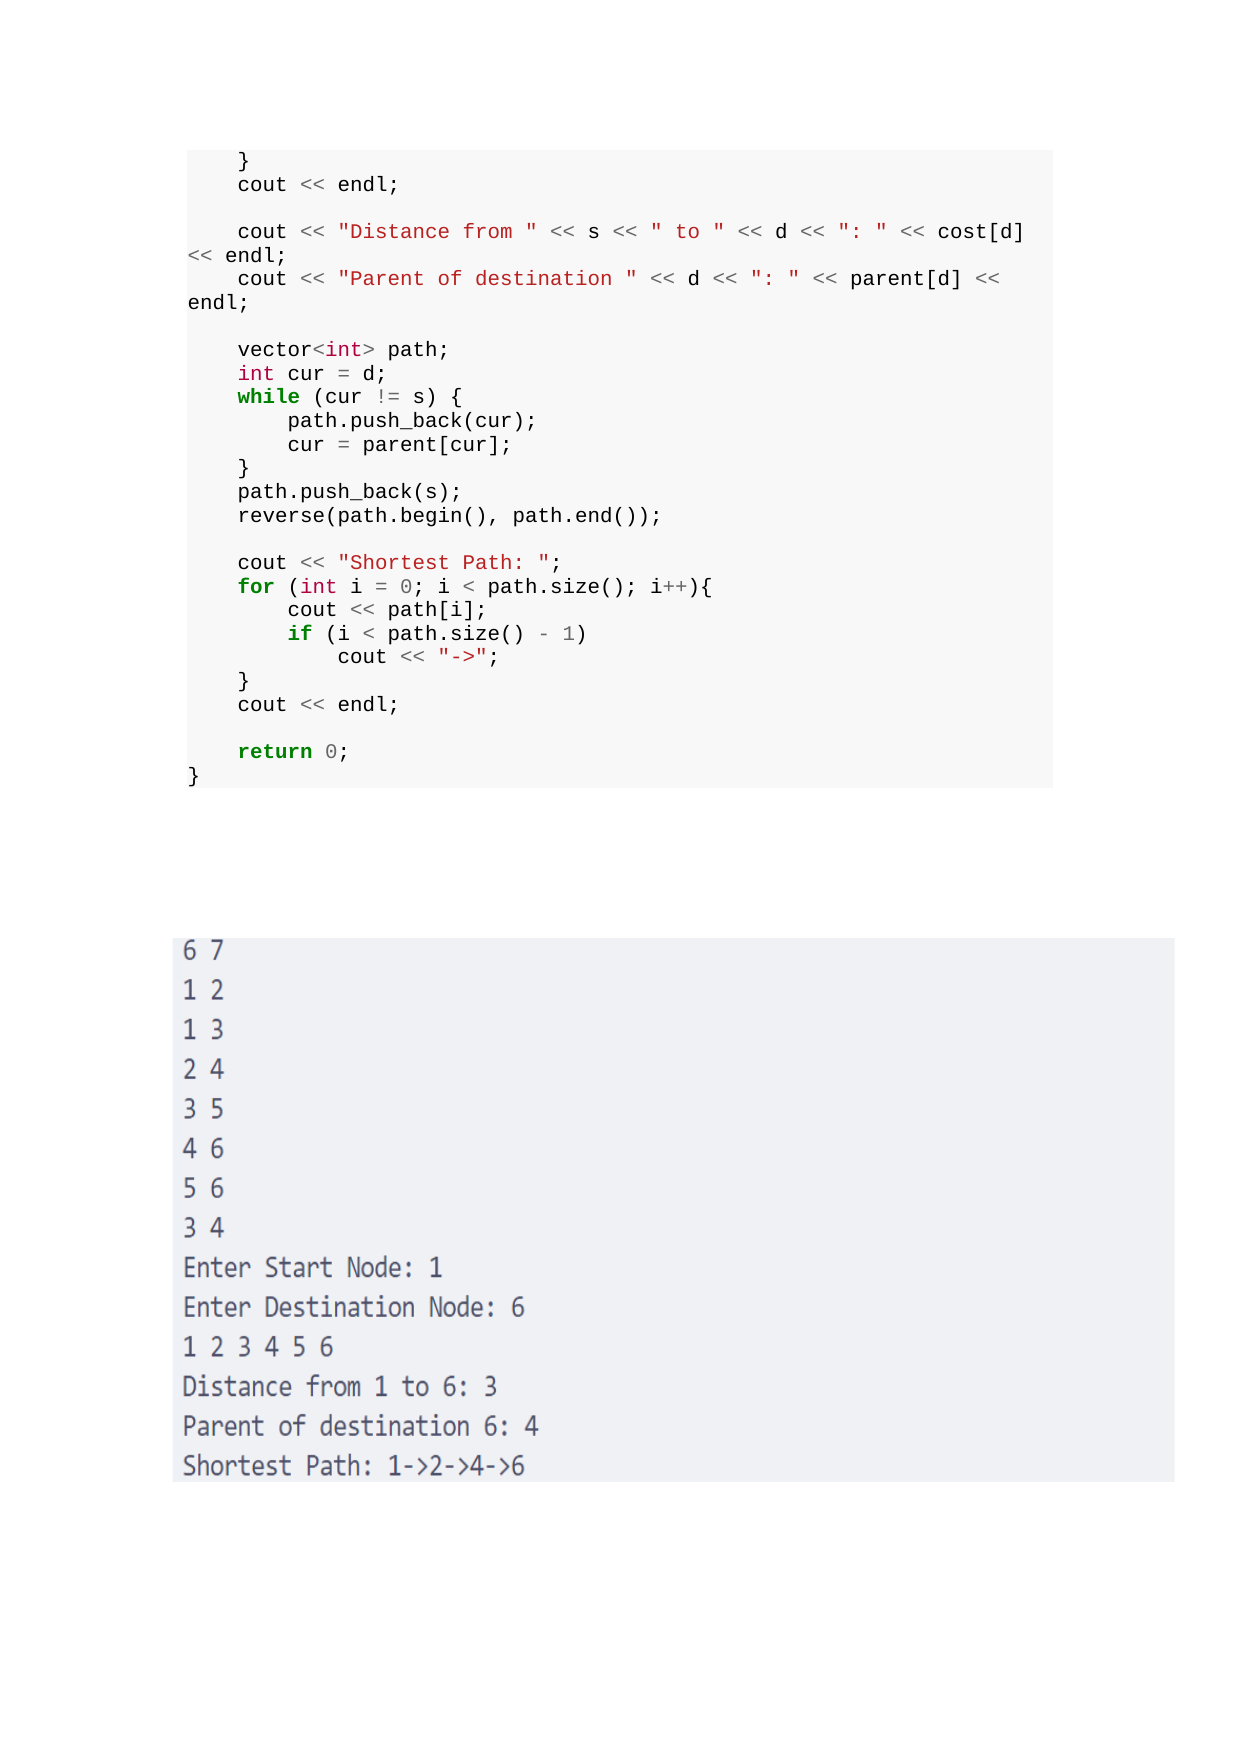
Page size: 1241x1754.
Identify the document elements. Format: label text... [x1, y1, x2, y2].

text path.push_back(cur); [187, 410, 1053, 434]
text cout << "Shortest Path: "; [187, 552, 1053, 576]
text reverse(path.begin(), path.end()); [187, 505, 1053, 528]
text cout << endl; [187, 694, 1053, 717]
text } [187, 670, 1053, 694]
text cout << endl; [187, 174, 1053, 197]
text vector<int> path; [187, 339, 1053, 363]
text } [187, 765, 1053, 788]
text cout << "Parent of destination " << d << ": " << parent[d] << endl; [187, 268, 1053, 316]
text cout << path[i]; [187, 599, 1053, 623]
text cout << "Distance from " << s << " to " << d << ": " << cost[d] << endl; [187, 221, 1053, 268]
text while (cur != s) { [187, 386, 1053, 410]
text path.push_back(s); [187, 481, 1053, 505]
text } [187, 150, 1053, 174]
text for (int i = 0; i < path.size(); i++){ [187, 576, 1053, 599]
text } [187, 457, 1053, 481]
text cout << "->"; [187, 647, 1053, 670]
text int cur = d; [187, 363, 1053, 386]
text return 0; [187, 741, 1053, 765]
text cur = parent[cur]; [187, 434, 1053, 457]
text if (i < path.size() - 1) [187, 623, 1053, 647]
